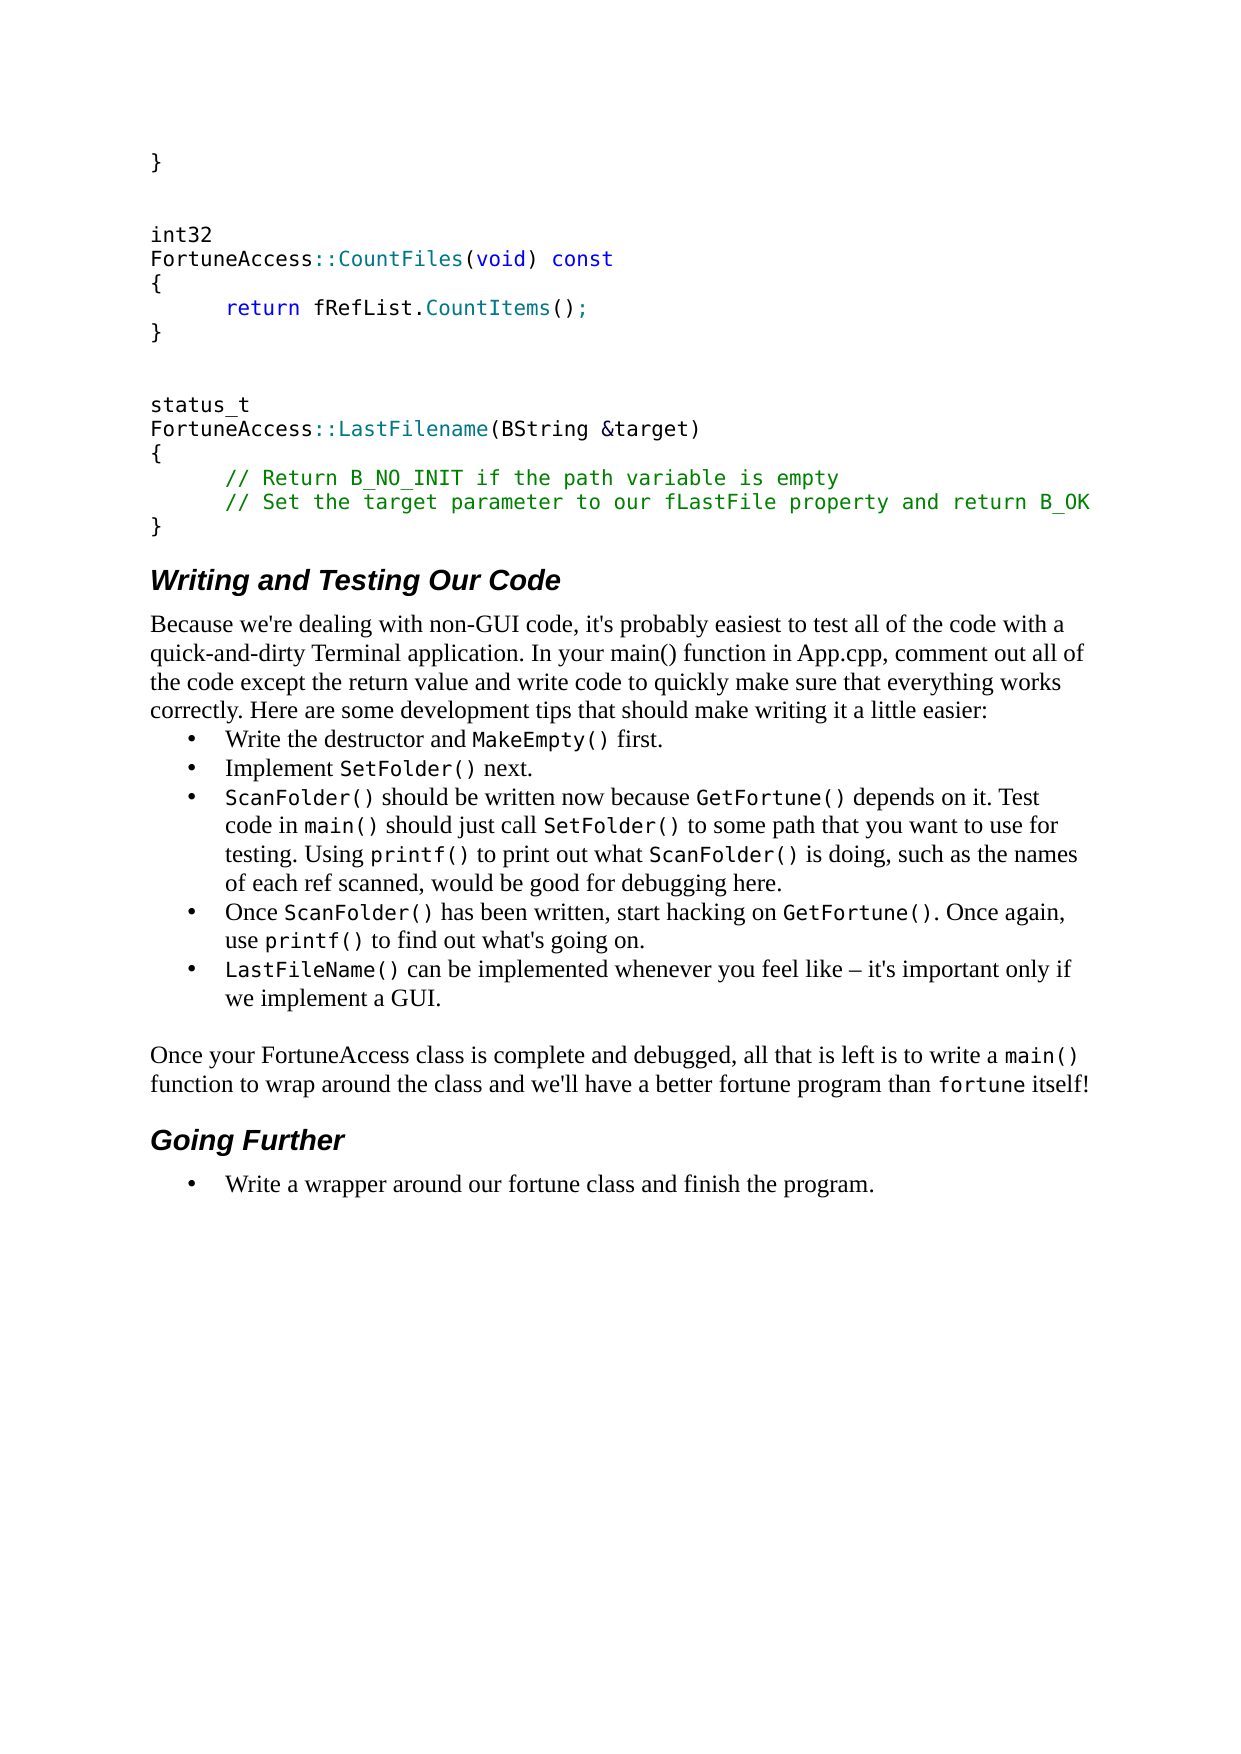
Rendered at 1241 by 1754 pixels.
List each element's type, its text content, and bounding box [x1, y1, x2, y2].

text } [150, 150, 1090, 174]
text FortuneAccess::CountFiles(void) const [150, 247, 1090, 271]
list LastFileName() can be implemented whenever you feel like – it's important only if we implement a GUI. [187, 954, 1090, 1012]
list ScanFolder() should be written now because GetFortune() depends on it. Test code in main() should just call SetFolder() to some path that you want to use for testing. Using printf() to print out what ScanFolder() is doing, such as the names of each ref scanned, would be good for debugging here. [187, 782, 1090, 897]
text Once your FortuneAccess class is complete and debugged, all that is left is to write a main() function to wrap around the class and we'll have a better fortune program than fortune itself! [150, 1041, 1090, 1098]
subtitle Going Further [150, 1123, 1090, 1157]
subtitle Writing and Testing Our Code [150, 563, 1090, 597]
list Write the destructor and MakeEmpty() first. [187, 724, 1090, 753]
list Write a wrapper around our fortune class and finish the program. [187, 1169, 1090, 1198]
text Because we're dealing with non-GUI code, it's probably easiest to test all of the code with a quick-and-dirty Terminal application. In your main() function in App.cpp, comment out all of the code except the return value and write code to quickly make sure that everything works correctly. Here are some development tips that should make writing it a little easier: [150, 609, 1090, 724]
text } [150, 320, 1090, 344]
text // Return B_NO_INIT if the path variable is empty [150, 466, 1090, 490]
text { [150, 271, 1090, 296]
text // Set the target parameter to our fLastFile property and return B_OK [150, 490, 1090, 514]
list Once ScanFolder() has been written, start hacking on GetFortune(). Once again, use printf() to find out what's going on. [187, 897, 1090, 954]
text } [150, 514, 1090, 538]
text { [150, 441, 1090, 466]
text FortuneAccess::LastFilename(BString &target) [150, 417, 1090, 441]
text status_t [150, 393, 1090, 417]
text return fRefList.CountItems(); [150, 296, 1090, 320]
list Implement SetFolder() next. [187, 753, 1090, 782]
text int32 [150, 223, 1090, 247]
